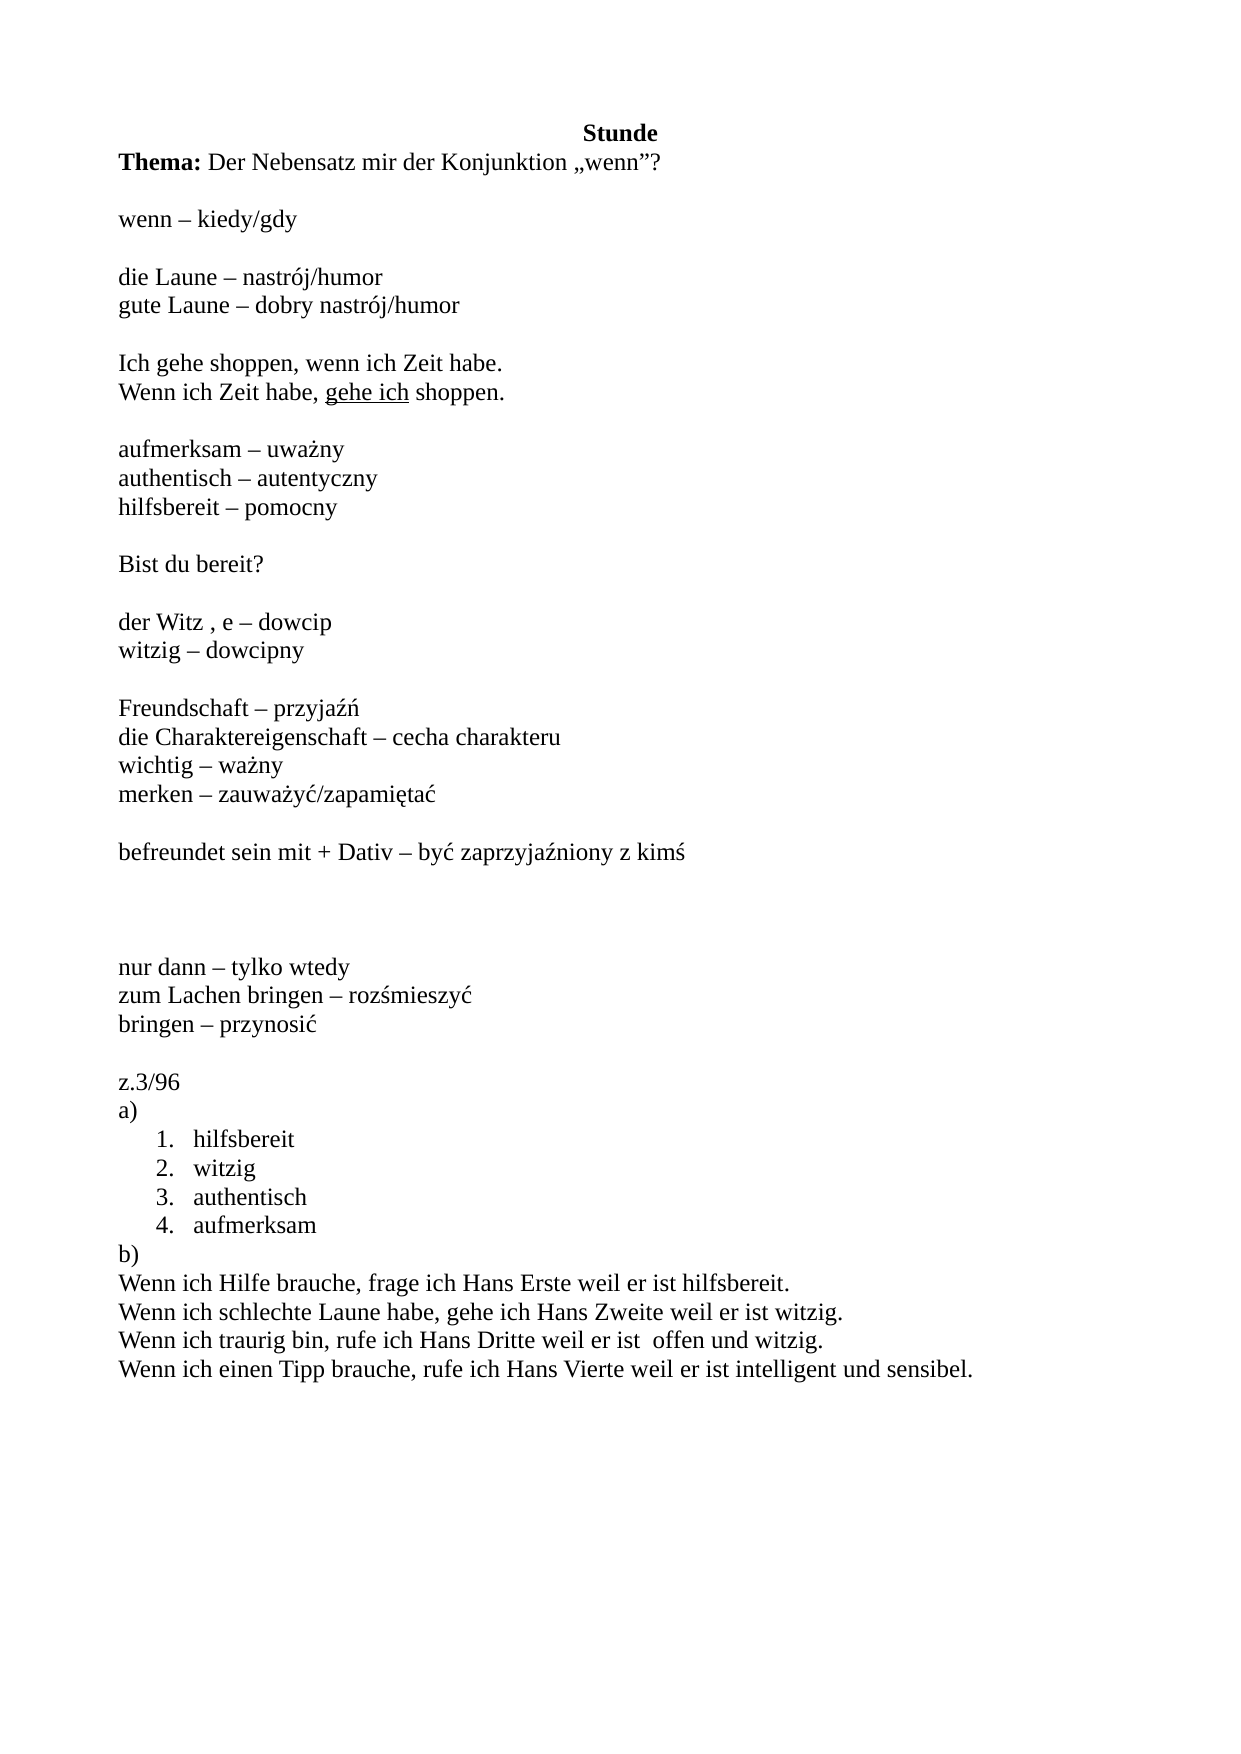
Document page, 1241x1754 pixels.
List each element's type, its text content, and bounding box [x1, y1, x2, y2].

text die Laune – nastrój/humor [118, 262, 1122, 291]
text zum Lachen bringen – rozśmieszyć [118, 981, 1122, 1009]
text gute Laune – dobry nastrój/humor [118, 291, 1122, 319]
text wichtig – ważny [118, 751, 1122, 779]
text befreundet sein mit + Dativ – być zaprzyjaźniony z kimś [118, 837, 1122, 866]
text Wenn ich schlechte Laune habe, gehe ich Hans Zweite weil er ist witzig. [118, 1297, 1122, 1326]
text z.3/96 [118, 1067, 1122, 1096]
list authentisch [156, 1182, 1122, 1211]
text Thema: Der Nebensatz mir der Konjunktion „wenn”? [118, 147, 1122, 176]
text merken – zauważyć/zapamiętać [118, 779, 1122, 808]
text Ich gehe shoppen, wenn ich Zeit habe. [118, 348, 1122, 377]
text Stunde [118, 118, 1122, 147]
list witzig [156, 1153, 1122, 1182]
text aufmerksam – uważny [118, 434, 1122, 463]
text wenn – kiedy/gdy [118, 204, 1122, 233]
text hilfsbereit – pomocny [118, 492, 1122, 521]
text der Witz , e – dowcip [118, 607, 1122, 636]
text die Charaktereigenschaft – cecha charakteru [118, 722, 1122, 751]
text Bist du bereit? [118, 549, 1122, 578]
text Freundschaft – przyjaźń [118, 693, 1122, 722]
text authentisch – autentyczny [118, 463, 1122, 492]
list aufmerksam [156, 1211, 1122, 1239]
text Wenn ich traurig bin, rufe ich Hans Dritte weil er ist offen und witzig. [118, 1326, 1122, 1354]
text Wenn ich einen Tipp brauche, rufe ich Hans Vierte weil er ist intelligent und sensibel. [118, 1354, 1122, 1383]
text bringen – przynosić [118, 1009, 1122, 1038]
list hilfsbereit [156, 1124, 1122, 1153]
text b) [118, 1239, 1122, 1268]
text a) [118, 1096, 1122, 1124]
text witzig – dowcipny [118, 636, 1122, 664]
text Wenn ich Zeit habe, gehe ich shoppen. [118, 377, 1122, 406]
text Wenn ich Hilfe brauche, frage ich Hans Erste weil er ist hilfsbereit. [118, 1268, 1122, 1297]
text nur dann – tylko wtedy [118, 952, 1122, 981]
